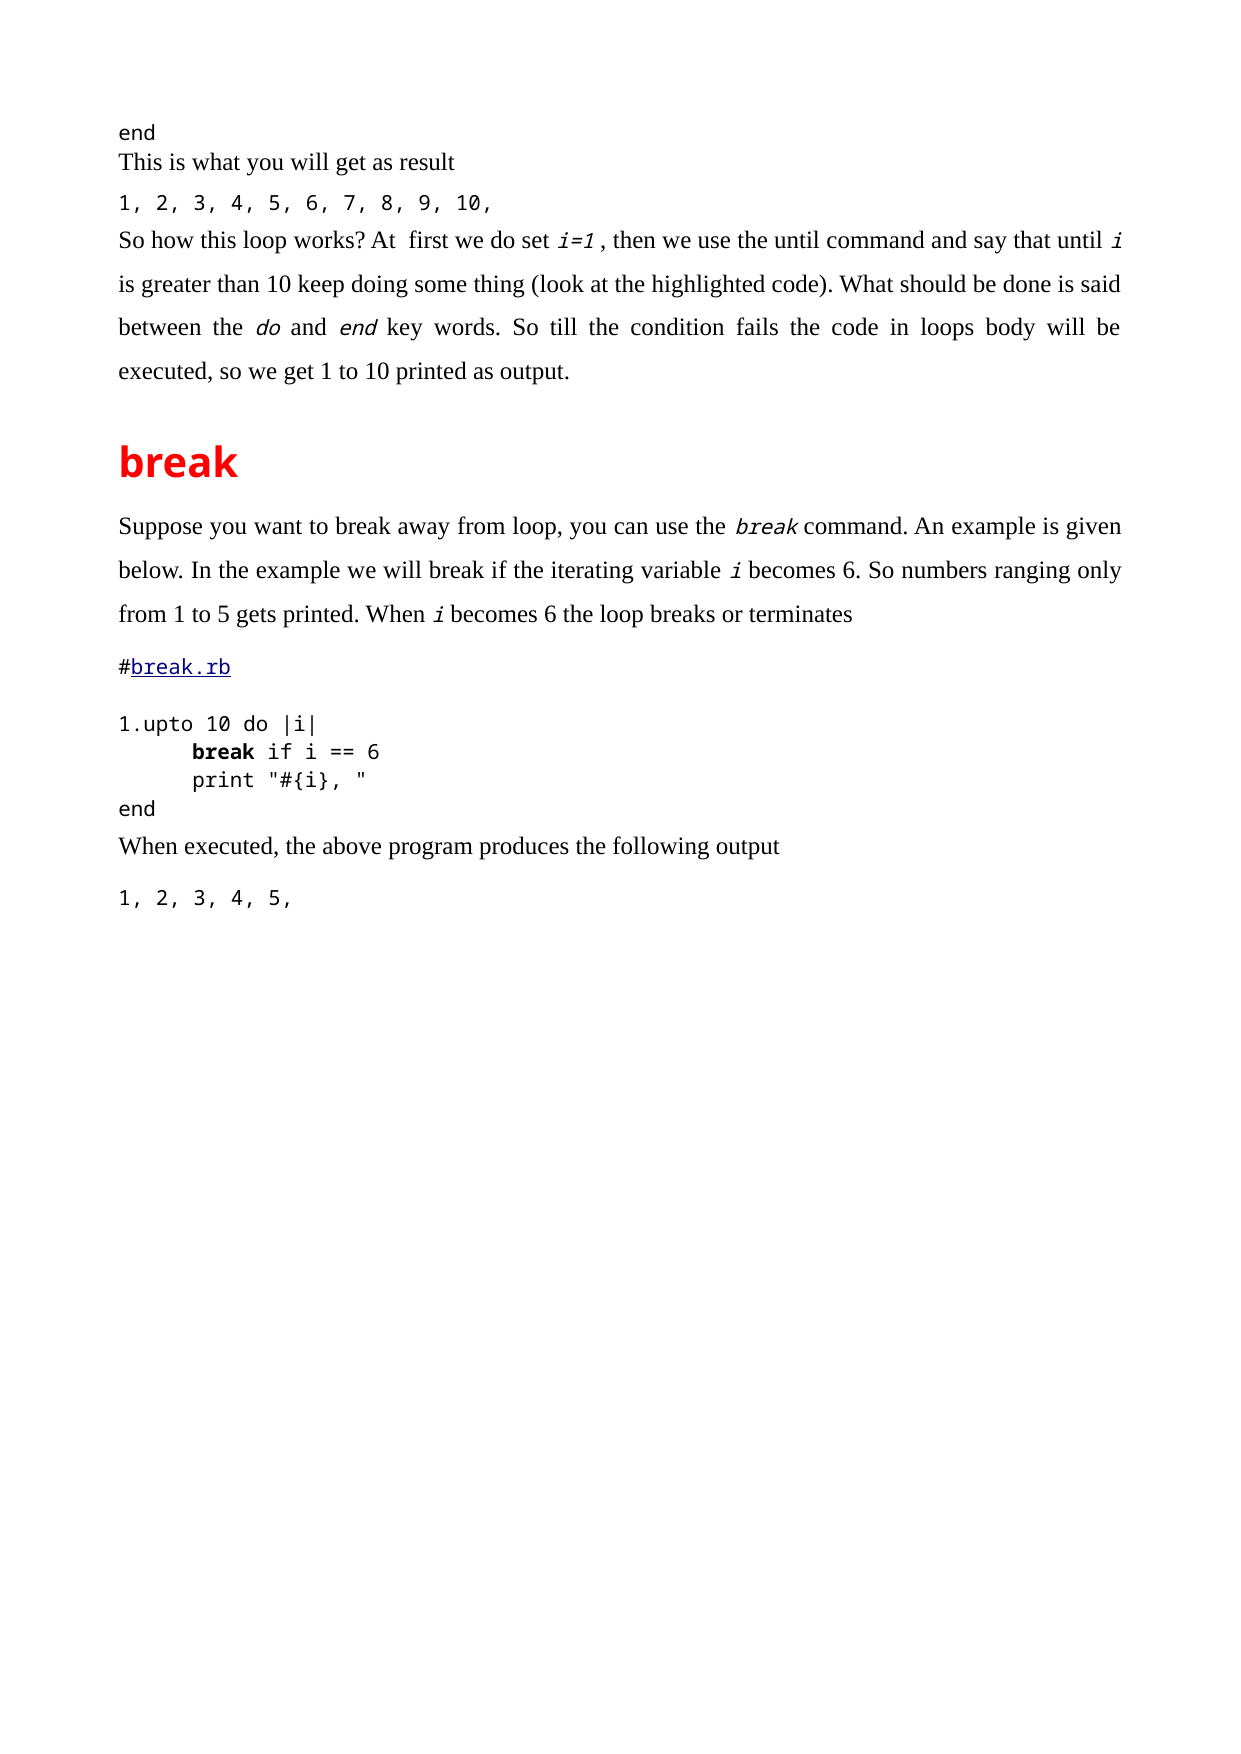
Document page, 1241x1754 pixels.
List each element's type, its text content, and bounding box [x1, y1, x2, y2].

text 1, 2, 3, 4, 5, [118, 883, 1122, 912]
subtitle break [118, 433, 1122, 490]
text end [118, 794, 1122, 822]
text 1.upto 10 do |i| [118, 709, 1122, 737]
text end [118, 118, 1122, 147]
text Suppose you want to break away from loop, you can use the break command. An example is given below. In the example we will break if the iterating variable i becomes 6. So numbers ranging only from 1 to 5 gets printed. When i becomes 6 the loop breaks or terminates [118, 511, 1122, 628]
text break if i == 6 [118, 737, 1122, 766]
text 1, 2, 3, 4, 5, 6, 7, 8, 9, 10, [118, 188, 1122, 216]
text When executed, the above program produces the following output [118, 831, 1122, 860]
text #break.rb [118, 652, 1122, 680]
text This is what you will get as result [118, 147, 1122, 175]
text So how this loop works? At first we do set i=1 , then we use the until command and say that until i is greater than 10 keep doing some thing (look at the highlighted code). What should be done is said between the do and end key words. So till the condition fails the code in loops body will be executed, so we get 1 to 10 printed as output. [118, 225, 1122, 385]
text print "#{i}, " [118, 766, 1122, 794]
